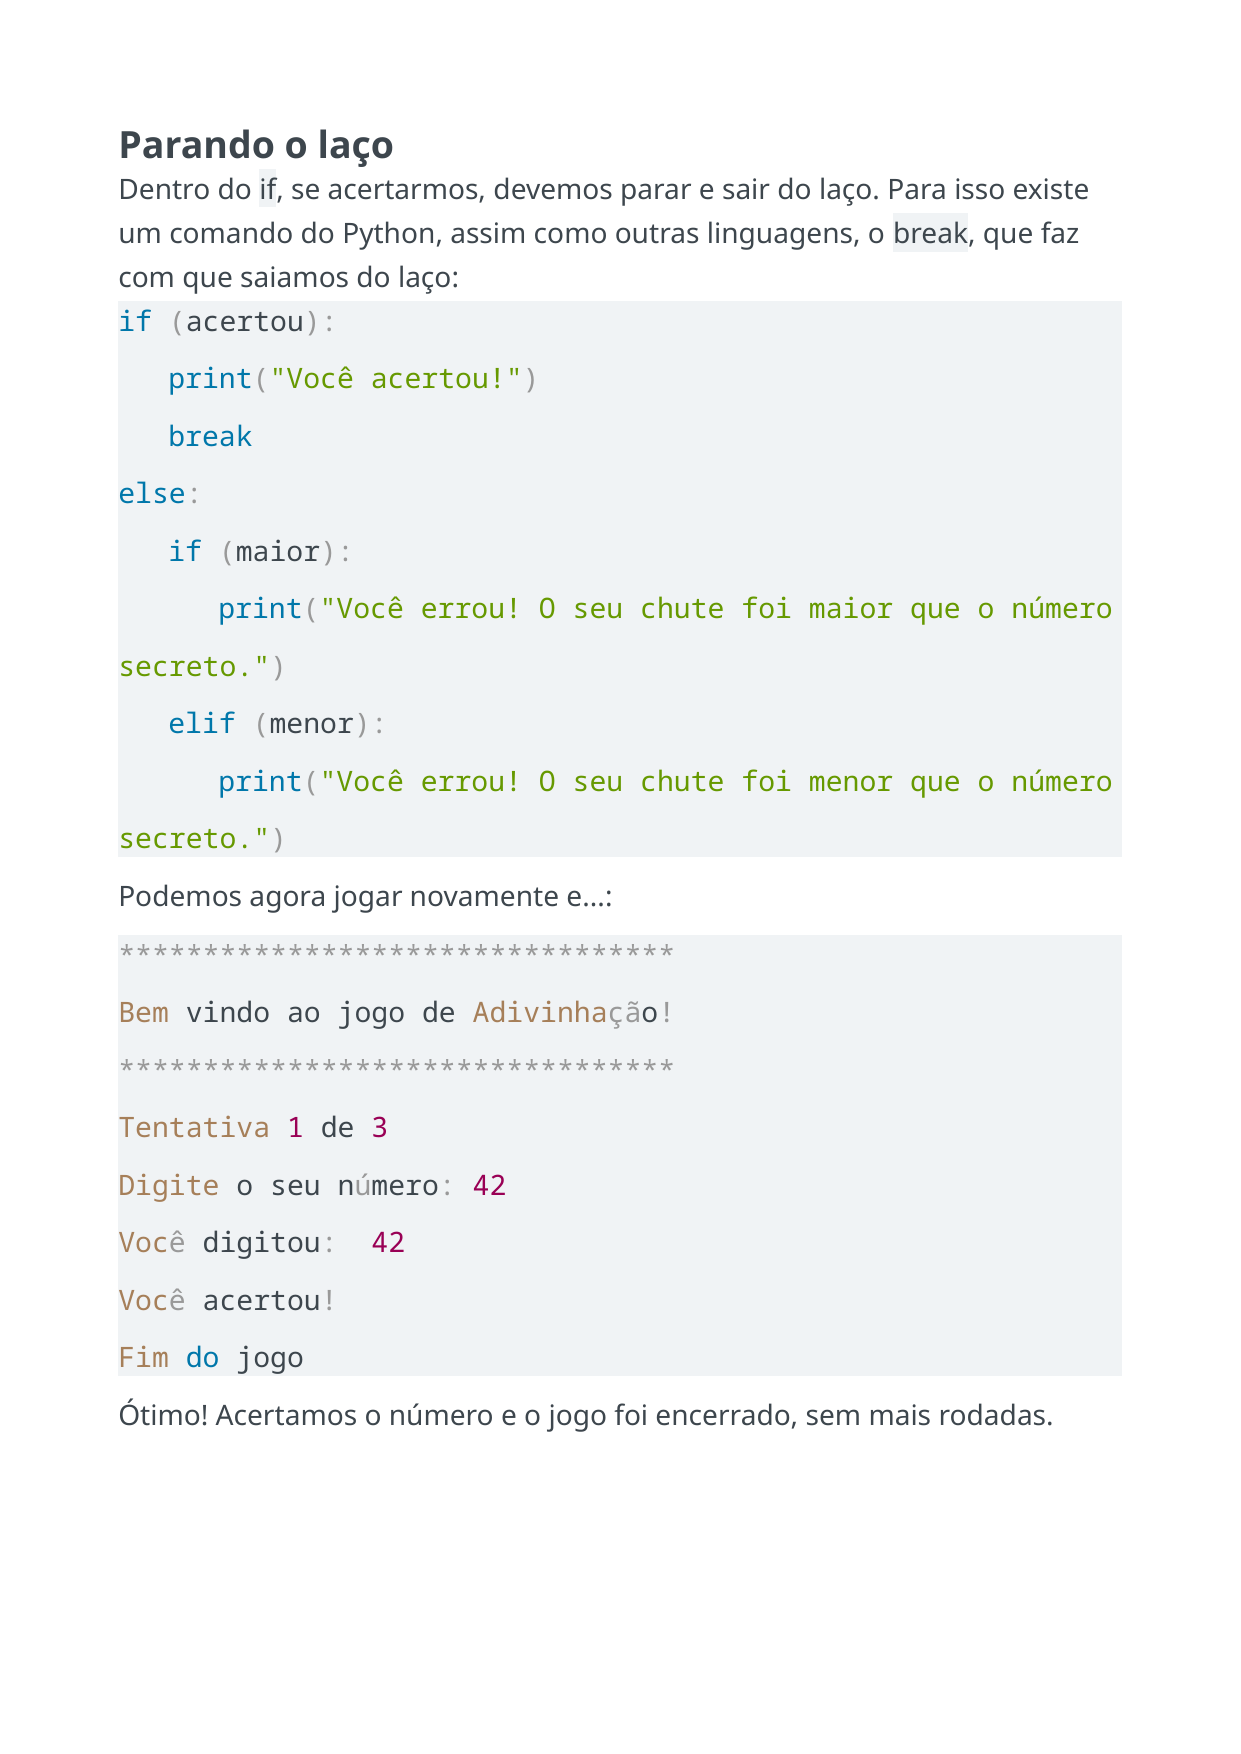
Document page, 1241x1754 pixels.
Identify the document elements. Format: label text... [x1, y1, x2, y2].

text break [118, 416, 1122, 455]
text elif (menor): [118, 704, 1122, 742]
text Ótimo! Acertamos o número e o jogo foi encerrado, sem mais rodadas. [118, 1395, 1122, 1433]
text Digite o seu número: 42 [118, 1165, 1122, 1203]
text print("Você errou! O seu chute foi menor que o número secreto.") [118, 761, 1122, 857]
text ********************************* [118, 1050, 1122, 1088]
text Podemos agora jogar novamente e...: [118, 876, 1122, 915]
text Você acertou! [118, 1280, 1122, 1318]
text Fim do jogo [118, 1337, 1122, 1376]
text print("Você errou! O seu chute foi maior que o número secreto.") [118, 589, 1122, 685]
text print("Você acertou!") [118, 359, 1122, 397]
text else: [118, 474, 1122, 512]
text Dentro do if, se acertarmos, devemos parar e sair do laço. Para isso existe um comando do Python, assim como outras linguagens, o break, que faz com que saiamos do laço: [118, 169, 1122, 296]
text ********************************* [118, 935, 1122, 973]
text if (acertou): [118, 301, 1122, 340]
subtitle Parando o laço [118, 118, 1122, 169]
text Tentativa 1 de 3 [118, 1107, 1122, 1146]
text Você digitou: 42 [118, 1222, 1122, 1261]
text Bem vindo ao jogo de Adivinhação! [118, 992, 1122, 1031]
text if (maior): [118, 531, 1122, 570]
